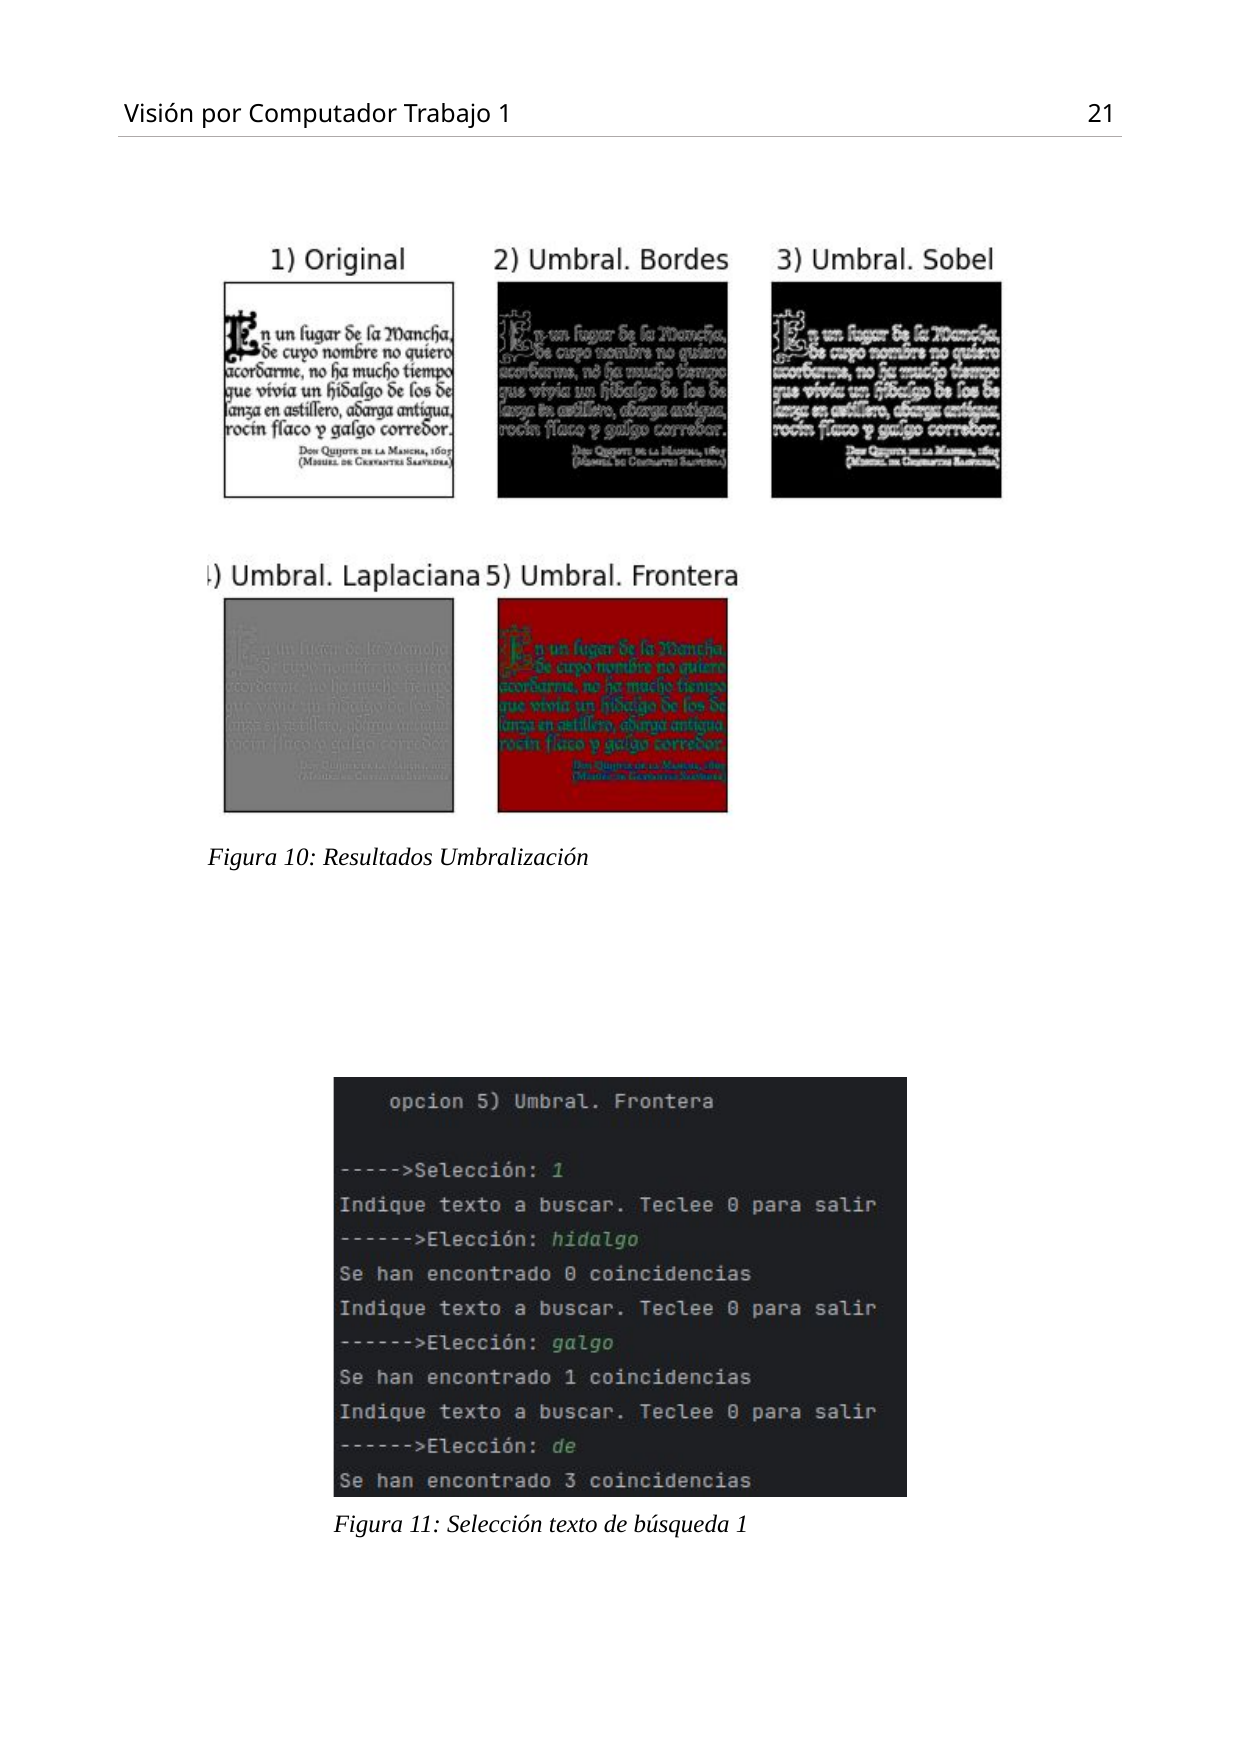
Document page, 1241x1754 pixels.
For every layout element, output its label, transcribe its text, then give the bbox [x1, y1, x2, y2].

picture [333, 1077, 907, 1497]
text Figura 10: Resultados Umbralización [208, 830, 1033, 871]
picture [207, 230, 1033, 830]
text Figura 11: Selección texto de búsqueda 1 [333, 1497, 907, 1538]
